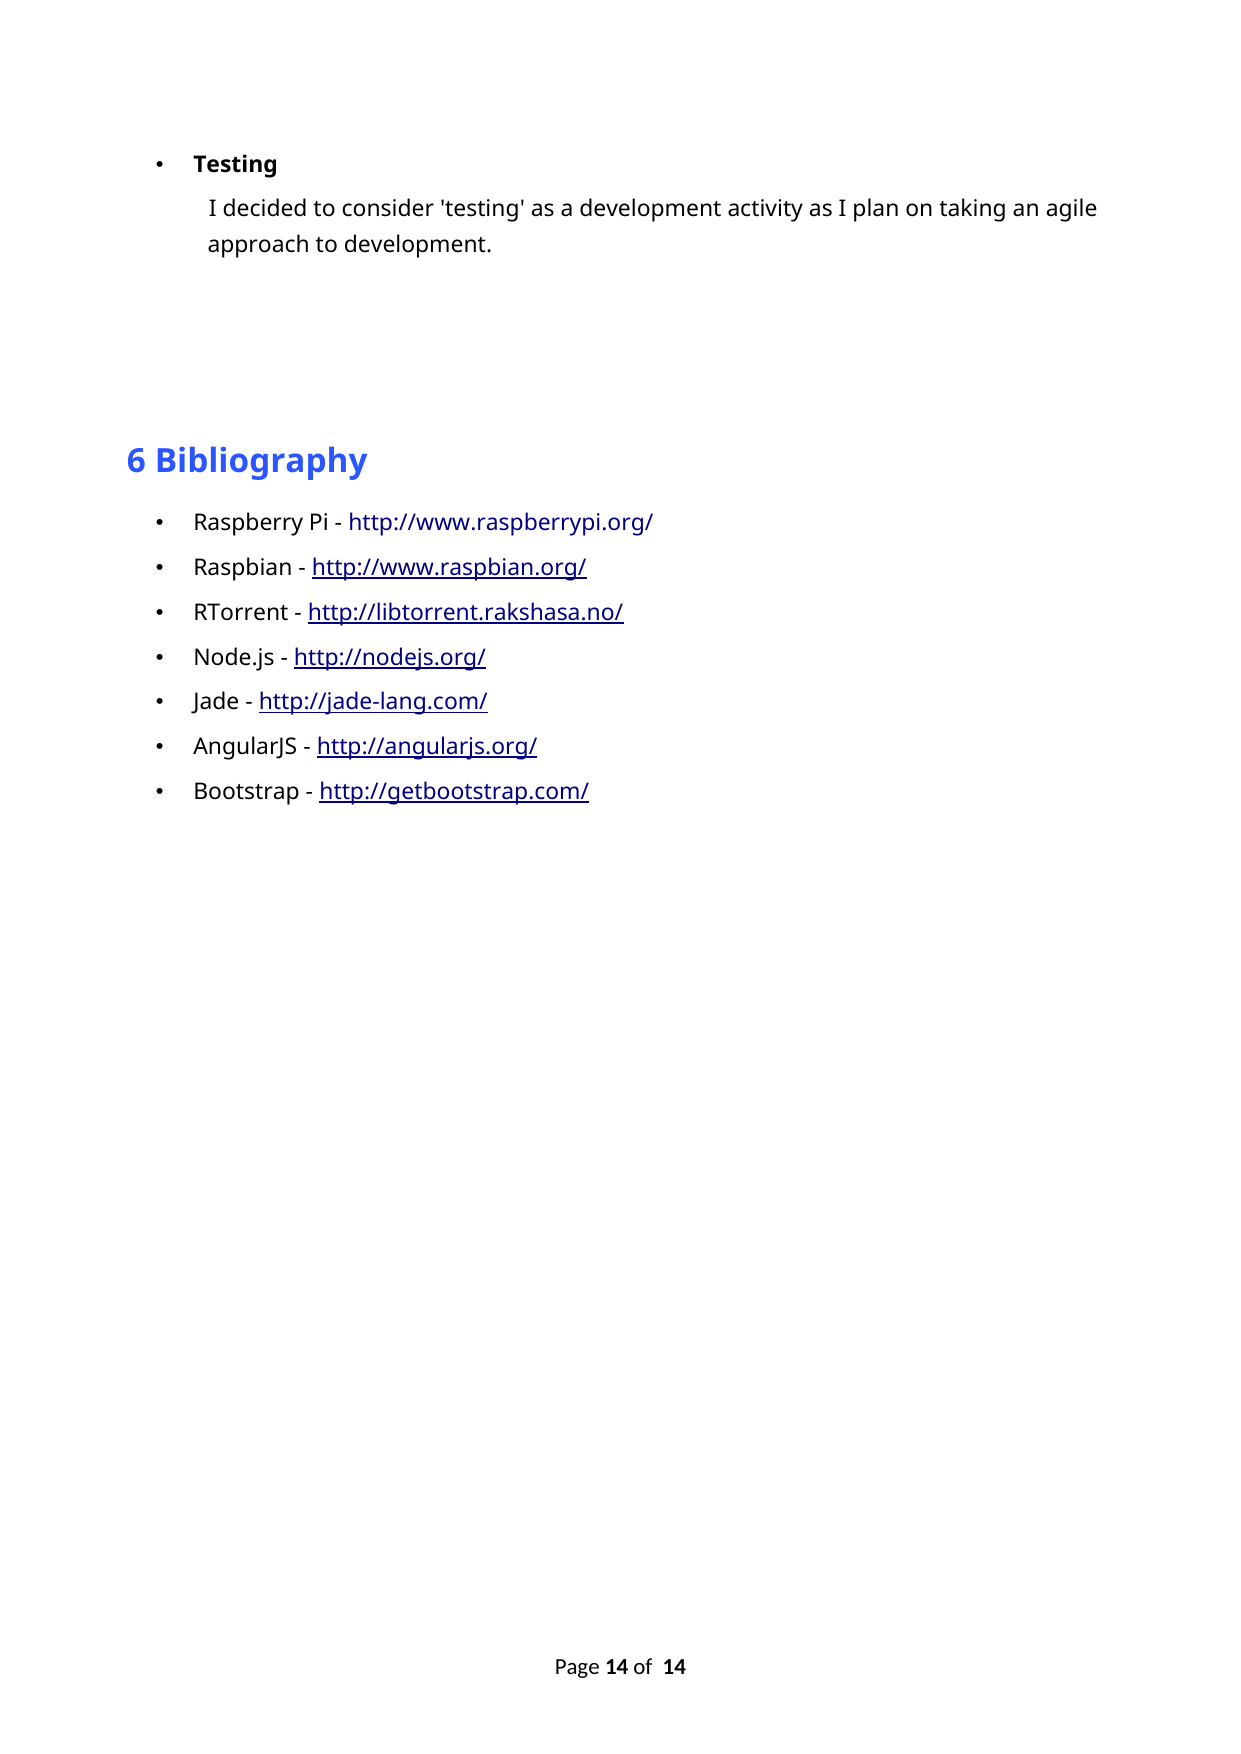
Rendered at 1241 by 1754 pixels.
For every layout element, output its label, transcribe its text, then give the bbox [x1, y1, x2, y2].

list Jade - http://jade-lang.com/ [156, 685, 1122, 716]
list Raspberry Pi - http://www.raspberrypi.org/ [156, 506, 1122, 537]
list RTorrent - http://libtorrent.rakshasa.no/ [156, 596, 1122, 627]
list Bootstrap - http://getbootstrap.com/ [156, 775, 1122, 806]
list Testing [156, 148, 1122, 179]
list Node.js - http://nodejs.org/ [156, 640, 1122, 672]
text I decided to consider 'testing' as a development activity as I plan on taking an agile approach to development. [207, 192, 1122, 259]
subtitle Bibliography [118, 437, 1122, 482]
list AngularJS - http://angularjs.org/ [156, 730, 1122, 761]
list Raspbian - http://www.raspbian.org/ [156, 551, 1122, 582]
